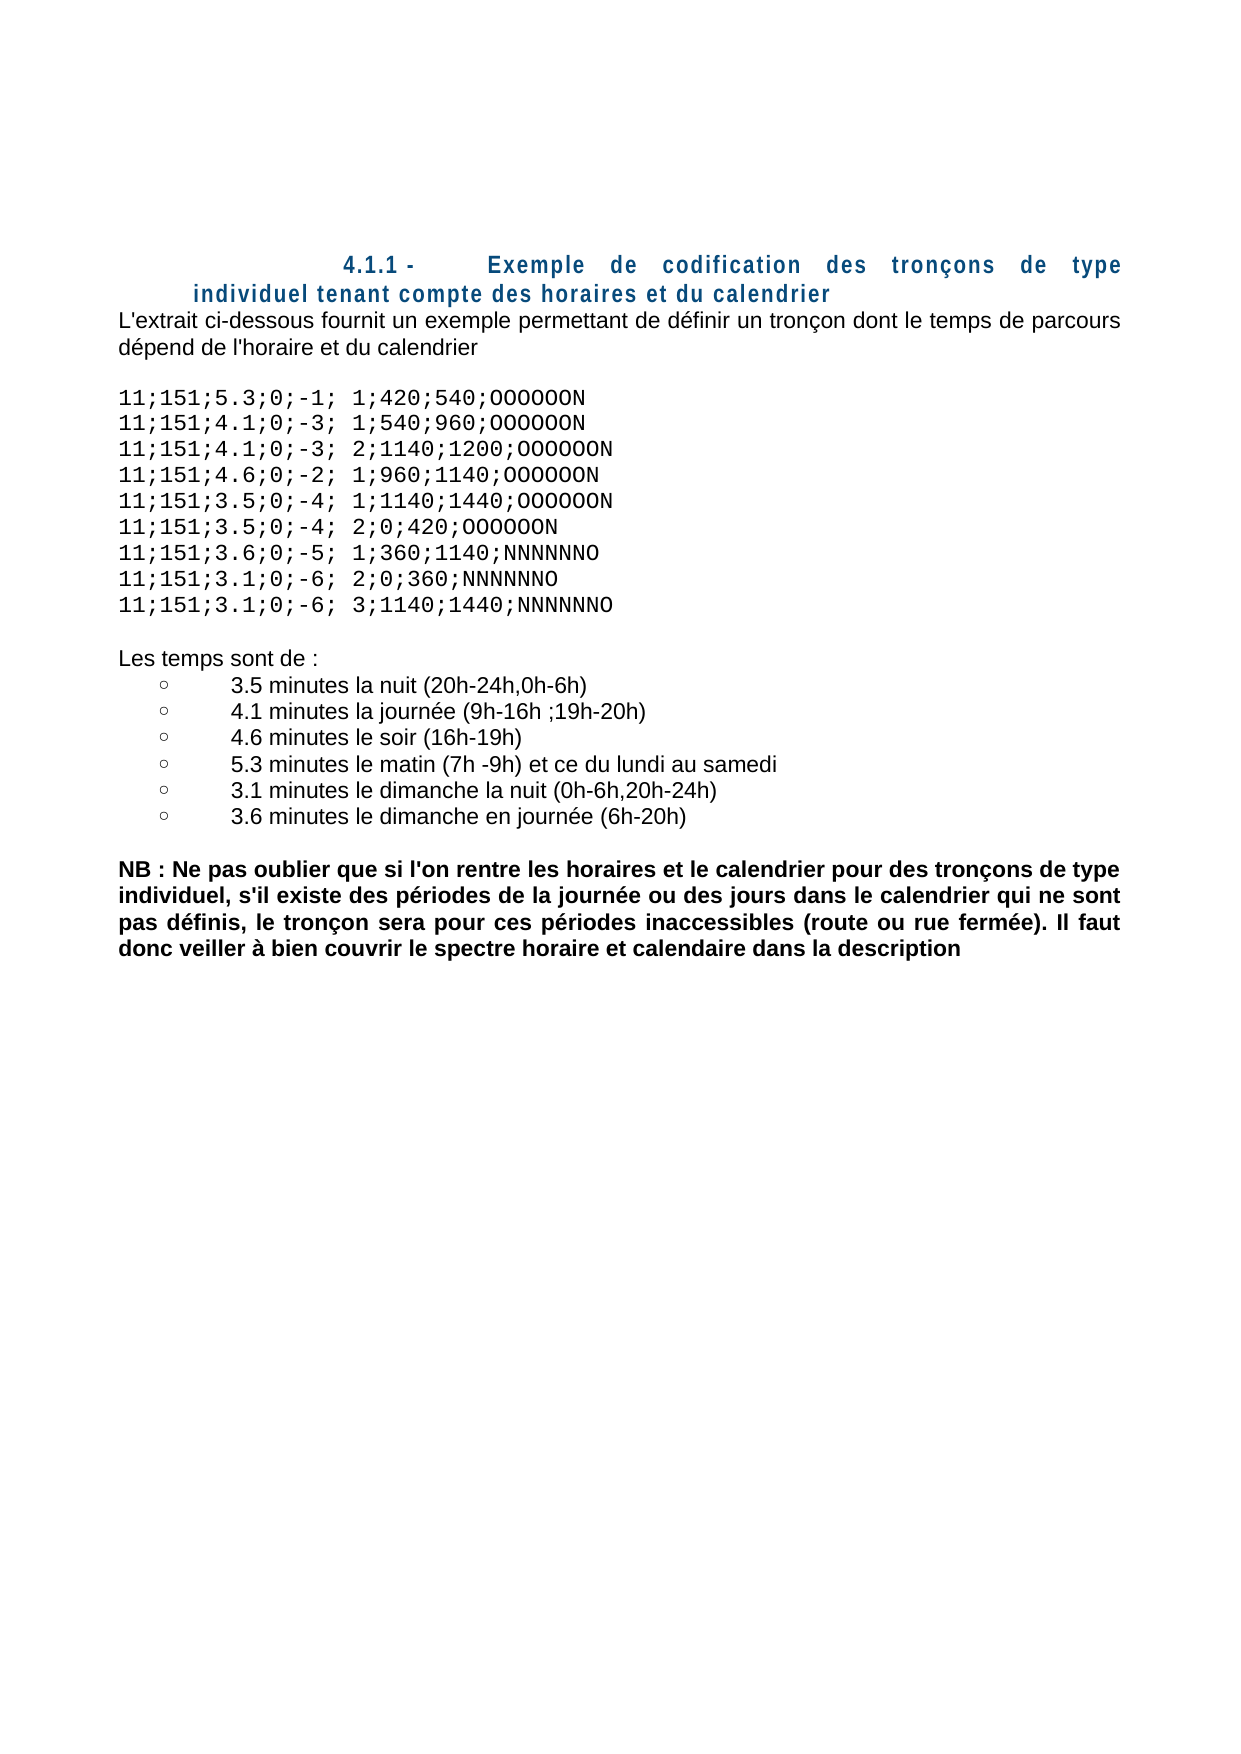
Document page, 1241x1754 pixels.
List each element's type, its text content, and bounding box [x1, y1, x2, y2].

list 4.1 minutes la journée (9h-16h ;19h-20h) [154, 698, 1122, 724]
text 11;151;3.1;0;-6; 2;0;360;NNNNNNO [118, 567, 1122, 593]
text 11;151;4.1;0;-3; 2;1140;1200;OOOOOON [118, 438, 1122, 464]
text 11;151;3.5;0;-4; 2;0;420;OOOOOON [118, 516, 1122, 541]
text L'extrait ci-dessous fournit un exemple permettant de définir un tronçon dont le temps de parcours dépend de l'horaire et du calendrier [118, 307, 1122, 360]
list 4.6 minutes le soir (16h-19h) [154, 724, 1122, 751]
text 11;151;3.5;0;-4; 1;1140;1440;OOOOOON [118, 489, 1122, 516]
text 11;151;4.1;0;-3; 1;540;960;OOOOOON [118, 412, 1122, 438]
subtitle Exemple de codification des tronçons de type individuel tenant compte des horaires et du calendrier [193, 250, 1122, 307]
list 3.5 minutes la nuit (20h-24h,0h-6h) [154, 672, 1122, 698]
text 11;151;5.3;0;-1; 1;420;540;OOOOOON [118, 386, 1122, 412]
list 3.1 minutes le dimanche la nuit (0h-6h,20h-24h) [154, 777, 1122, 803]
text 11;151;3.1;0;-6; 3;1140;1440;NNNNNNO [118, 593, 1122, 619]
list 3.6 minutes le dimanche en journée (6h-20h) [154, 803, 1122, 830]
text 11;151;3.6;0;-5; 1;360;1140;NNNNNNO [118, 541, 1122, 567]
list 5.3 minutes le matin (7h -9h) et ce du lundi au samedi [154, 751, 1122, 777]
text NB : Ne pas oublier que si l'on rentre les horaires et le calendrier pour des tronçons de type individuel, s'il existe des périodes de la journée ou des jours dans le calendrier qui ne sont pas définis, le tronçon sera pour ces périodes inaccessibles (route ou rue fermée). Il faut donc veiller à bien couvrir le spectre horaire et calendaire dans la description [118, 856, 1122, 961]
text 11;151;4.6;0;-2; 1;960;1140;OOOOOON [118, 464, 1122, 489]
text Les temps sont de : [118, 645, 1122, 672]
